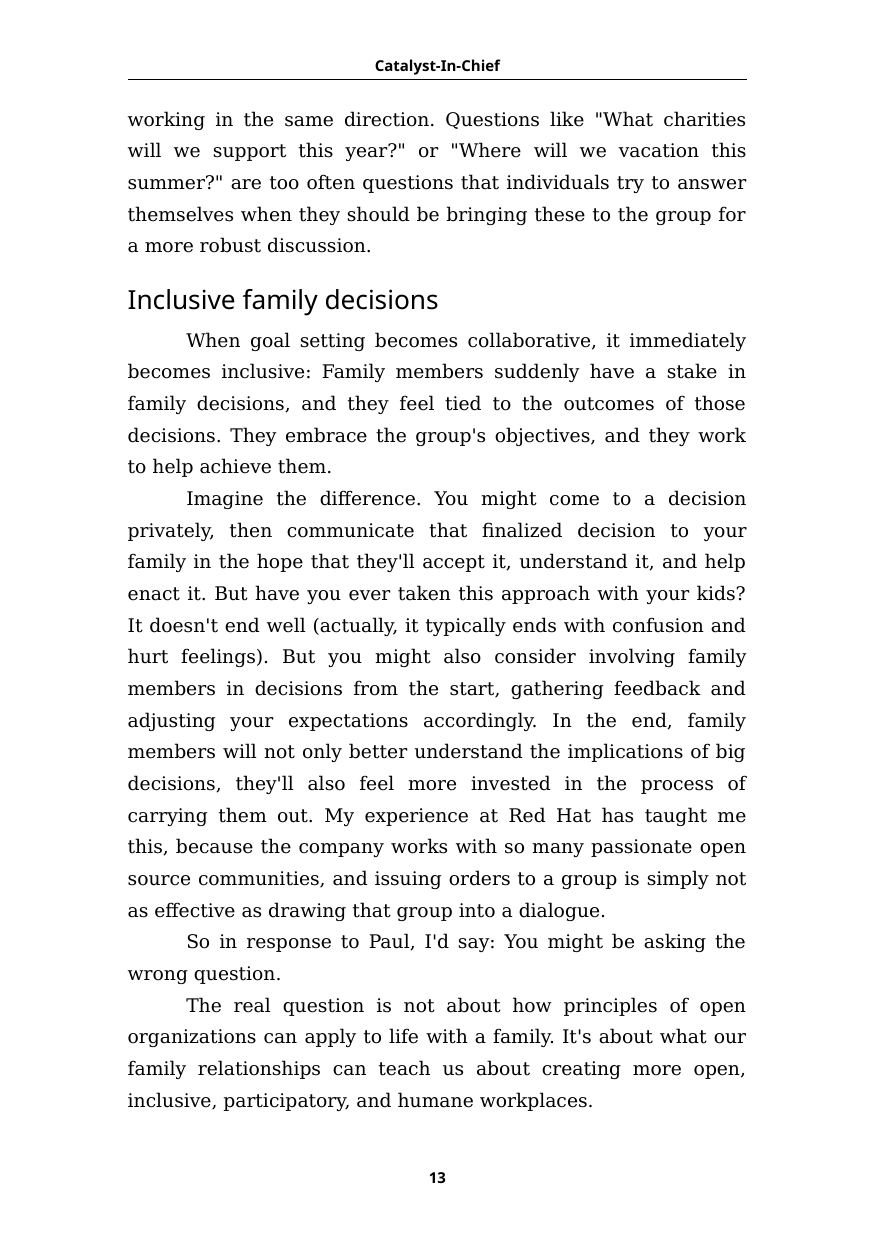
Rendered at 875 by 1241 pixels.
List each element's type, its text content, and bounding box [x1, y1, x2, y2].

text Imagine the difference. You might come to a decision privately, then communicate that finalized decision to your family in the hope that they'll accept it, understand it, and help enact it. But have you ever taken this approach with your kids? It doesn't end well (actually, it typically ends with confusion and hurt feelings). But you might also consider involving family members in decisions from the start, gathering feedback and adjusting your expectations accordingly. In the end, family members will not only better understand the implications of big decisions, they'll also feel more invested in the process of carrying them out. My experience at Red Hat has taught me this, because the company works with so many passionate open source communities, and issuing orders to a group is simply not as effective as drawing that group into a dialogue. [127, 488, 747, 922]
text working in the same direction. Questions like "What charities will we support this year?" or "Where will we vacation this summer?" are too often questions that individuals try to answer themselves when they should be bringing these to the group for a more robust discussion. [127, 109, 747, 257]
text When goal setting becomes collaborative, it immediately becomes inclusive: Family members suddenly have a stake in family decisions, and they feel tied to the outcomes of those decisions. They embrace the group's objectives, and they work to help achieve them. [127, 330, 747, 478]
subtitle Inclusive family decisions [127, 282, 747, 317]
text So in response to Paul, I'd say: You might be asking the wrong question. [127, 932, 747, 985]
text The real question is not about how principles of open organizations can apply to life with a family. It's about what our family relationships can teach us about creating more open, inclusive, participatory, and humane workplaces. [127, 995, 747, 1112]
